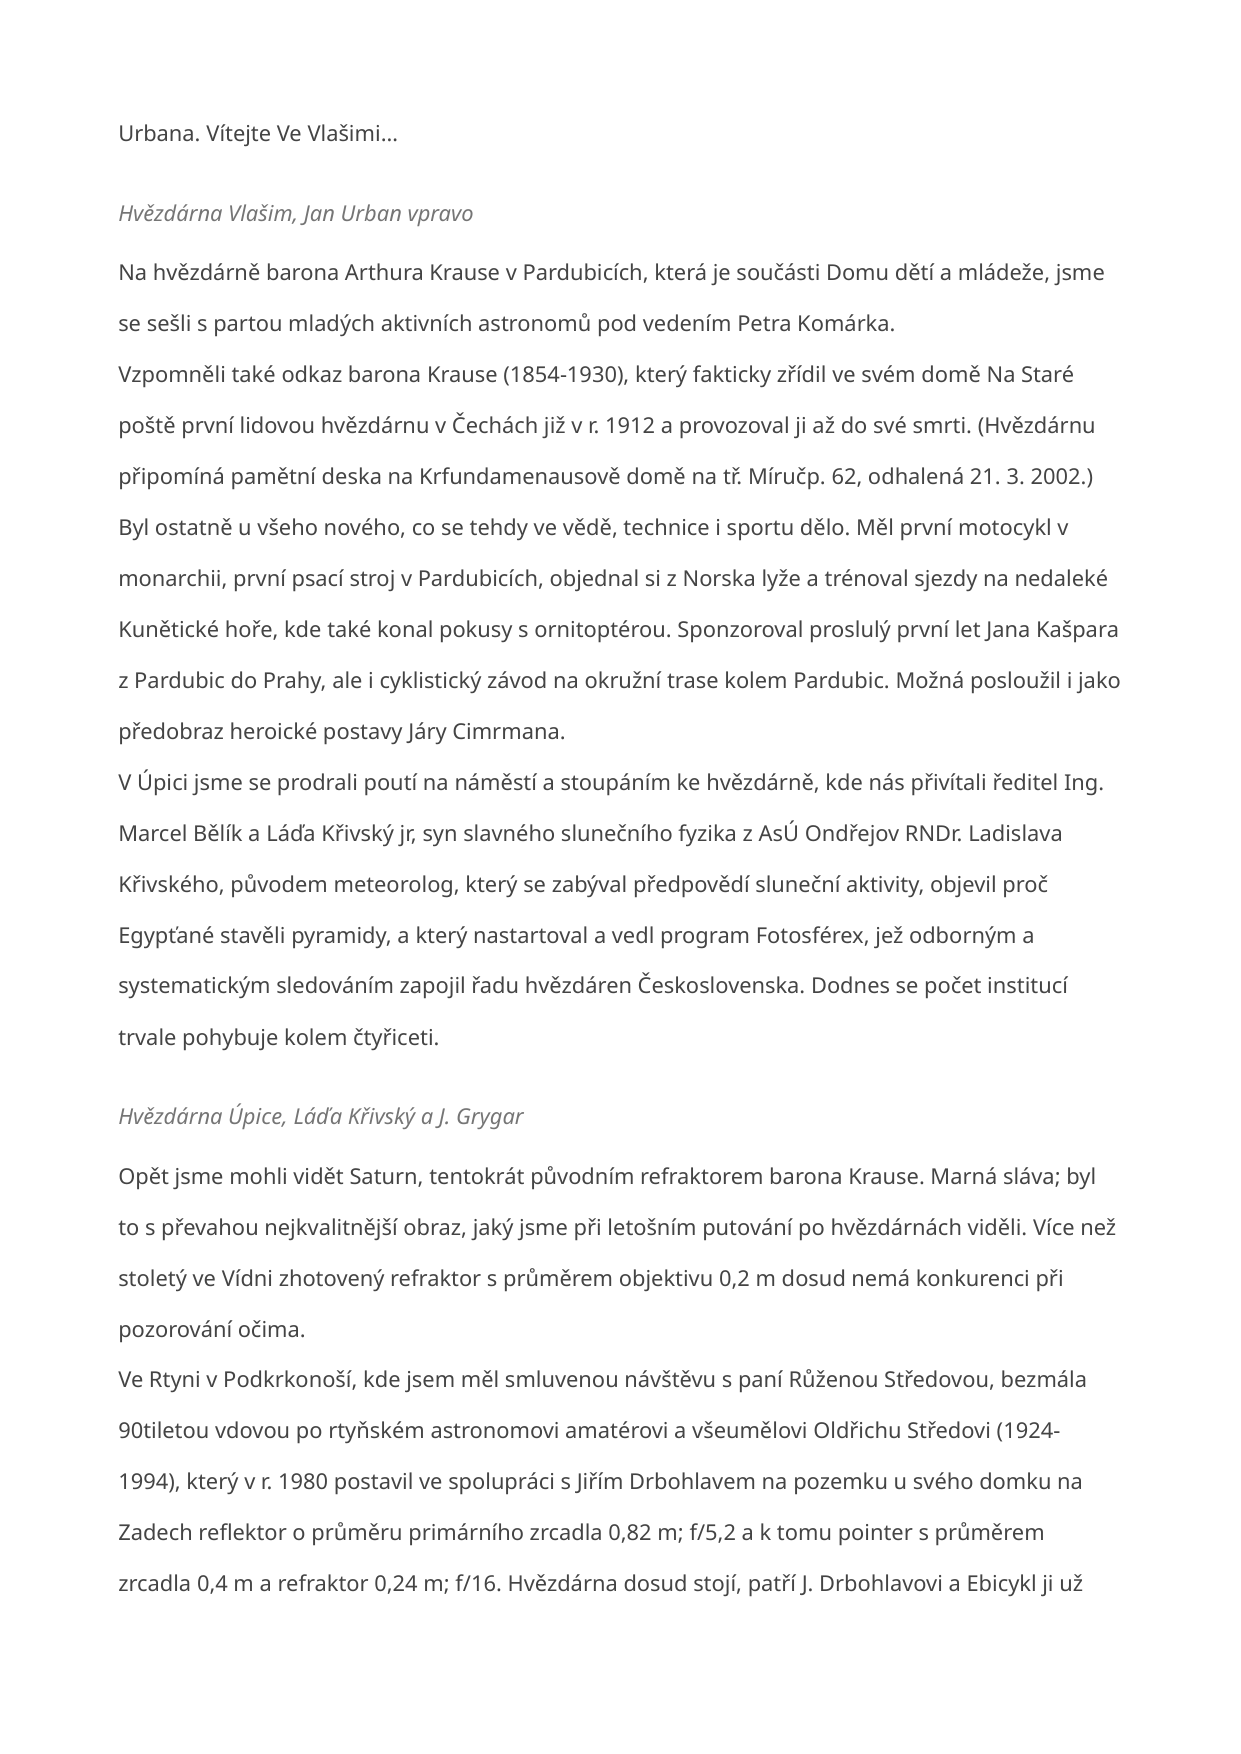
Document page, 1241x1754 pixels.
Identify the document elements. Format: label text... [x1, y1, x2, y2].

text Urbana. Vítejte Ve Vlašimi… [118, 118, 1122, 148]
list Hvězdárna Vlašim, Jan Urban vpravo [118, 198, 1122, 228]
text Opět jsme mohli vidět Saturn, tentokrát původním refraktorem barona Krause. Marná sláva; byl to s převahou nejkvalitnější obraz, jaký jsme při letošním putování po hvězdárnách viděli. Více než stoletý ve Vídni zhotovený refraktor s průměrem objektivu 0,2 m dosud nemá konkurenci při pozorování očima. [118, 1161, 1122, 1343]
text V Úpici jsme se prodrali poutí na náměstí a stoupáním ke hvězdárně, kde nás přivítali ředitel Ing. Marcel Bělík a Láďa Křivský jr, syn slavného slunečního fyzika z AsÚ Ondřejov RNDr. Ladislava Křivského, původem meteorolog, který se zabýval předpovědí sluneční aktivity, objevil proč Egypťané stavěli pyramidy, a který nastartoval a vedl program Fotosférex, jež odborným a systematickým sledováním zapojil řadu hvězdáren Československa. Dodnes se počet institucí trvale pohybuje kolem čtyřiceti. [118, 767, 1122, 1051]
text Vzpomněli také odkaz barona Krause (1854-1930), který fakticky zřídil ve svém domě Na Staré poště první lidovou hvězdárnu v Čechách již v r. 1912 a provozoval ji až do své smrti. (Hvězdárnu připomíná pamětní deska na Krfundamenausově domě na tř. Míručp. 62, odhalená 21. 3. 2002.) Byl ostatně u všeho nového, co se tehdy ve vědě, technice i sportu dělo. Měl první motocykl v monarchii, první psací stroj v Pardubicích, objednal si z Norska lyže a trénoval sjezdy na nedaleké Kunětické hoře, kde také konal pokusy s ornitoptérou. Sponzoroval proslulý první let Jana Kašpara z Pardubic do Prahy, ale i cyklistický závod na okružní trase kolem Pardubic. Možná posloužil i jako předobraz heroické postavy Járy Cimrmana. [118, 359, 1122, 746]
text Ve Rtyni v Podkrkonoší, kde jsem měl smluvenou návštěvu s paní Růženou Středovou, bezmála 90tiletou vdovou po rtyňském astronomovi amatérovi a všeumělovi Oldřichu Středovi (1924-1994), který v r. 1980 postavil ve spolupráci s Jiřím Drbohlavem na pozemku u svého domku na Zadech reflektor o průměru primárního zrcadla 0,82 m; f/5,2 a k tomu pointer s průměrem zrcadla 0,4 m a refraktor 0,24 m; f/16. Hvězdárna dosud stojí, patří J. Drbohlavovi a Ebicykl ji už [118, 1364, 1122, 1598]
text Na hvězdárně barona Arthura Krause v Pardubicích, která je součásti Domu dětí a mládeže, jsme se sešli s partou mladých aktivních astronomů pod vedením Petra Komárka. [118, 257, 1122, 338]
list Hvězdárna Úpice, Láďa Křivský a J. Grygar [118, 1101, 1122, 1131]
